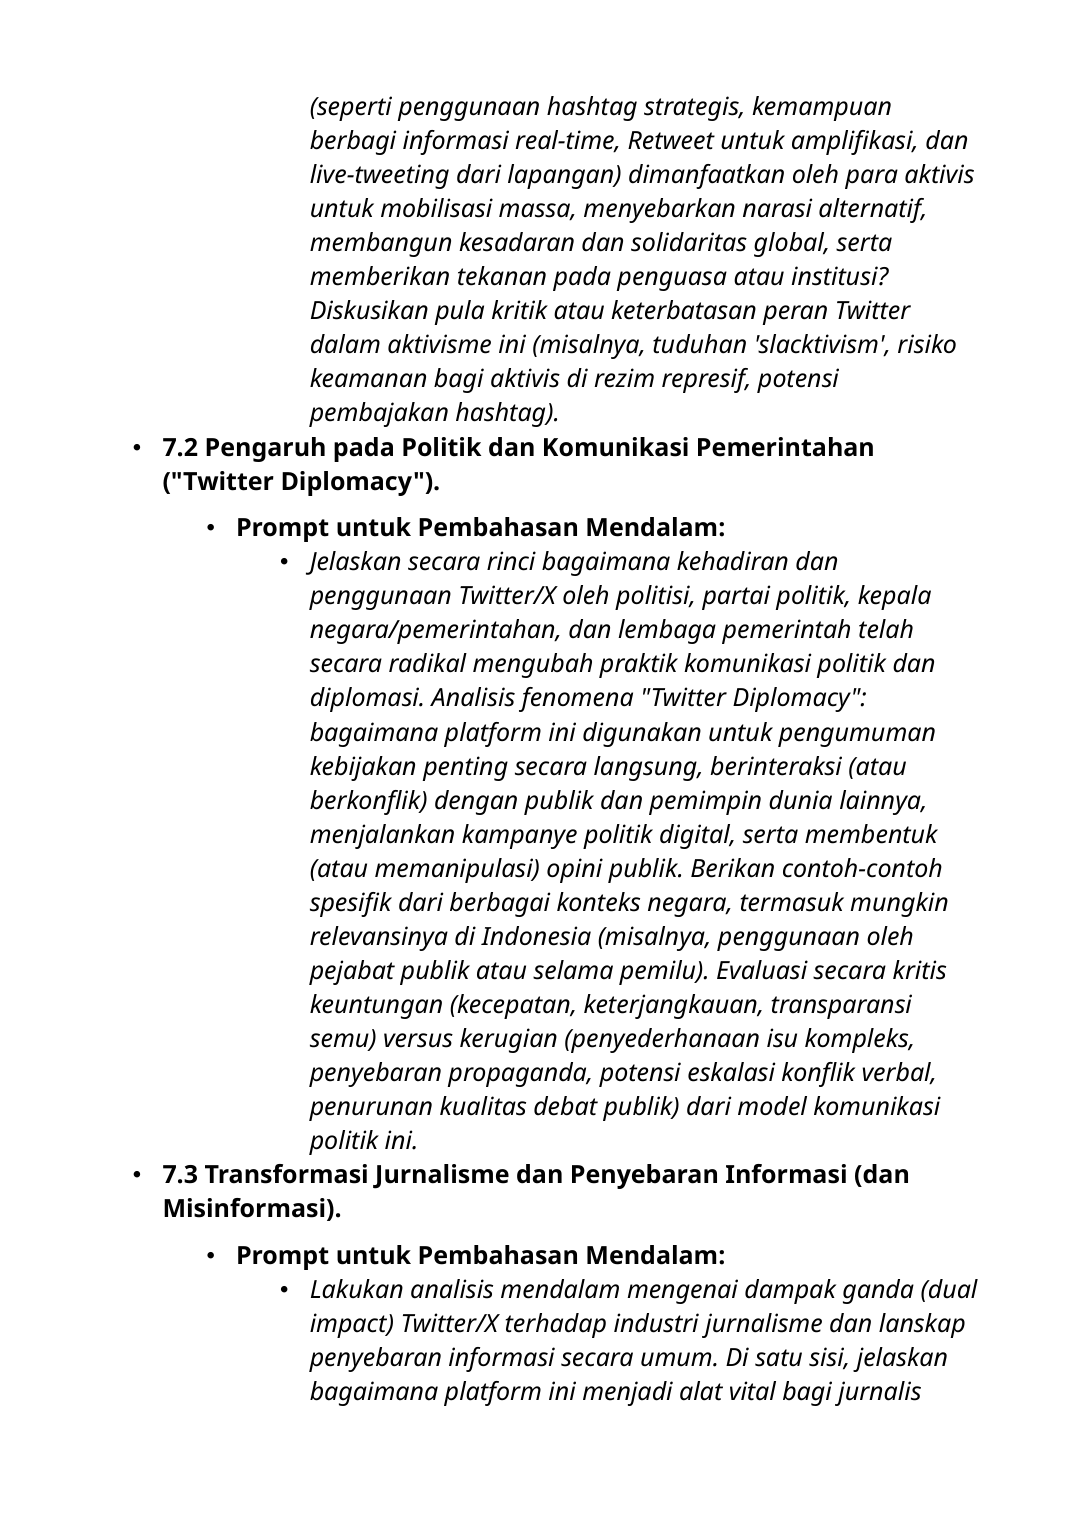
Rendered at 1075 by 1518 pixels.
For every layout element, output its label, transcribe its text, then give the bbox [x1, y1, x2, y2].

list (seperti penggunaan hashtag strategis, kemampuan berbagi informasi real-time, Retweet untuk amplifikasi, dan live-tweeting dari lapangan) dimanfaatkan oleh para aktivis untuk mobilisasi massa, menyebarkan narasi alternatif, membangun kesadaran dan solidaritas global, serta memberikan tekanan pada penguasa atau institusi? Diskusikan pula kritik atau keterbatasan peran Twitter dalam aktivisme ini (misalnya, tuduhan 'slacktivism', risiko keamanan bagi aktivis di rezim represif, potensi pembajakan hashtag). [280, 88, 986, 429]
list Lakukan analisis mendalam mengenai dampak ganda (dual impact) Twitter/X terhadap industri jurnalisme dan lanskap penyebaran informasi secara umum. Di satu sisi, jelaskan bagaimana platform ini menjadi alat vital bagi jurnalis [280, 1272, 986, 1408]
list Prompt untuk Pembahasan Mendalam: [206, 1238, 986, 1272]
list Jelaskan secara rinci bagaimana kehadiran dan penggunaan Twitter/X oleh politisi, partai politik, kepala negara/pemerintahan, dan lembaga pemerintah telah secara radikal mengubah praktik komunikasi politik dan diplomasi. Analisis fenomena "Twitter Diplomacy": bagaimana platform ini digunakan untuk pengumuman kebijakan penting secara langsung, berinteraksi (atau berkonflik) dengan publik dan pemimpin dunia lainnya, menjalankan kampanye politik digital, serta membentuk (atau memanipulasi) opini publik. Berikan contoh-contoh spesifik dari berbagai konteks negara, termasuk mungkin relevansinya di Indonesia (misalnya, penggunaan oleh pejabat publik atau selama pemilu). Evaluasi secara kritis keuntungan (kecepatan, keterjangkauan, transparansi semu) versus kerugian (penyederhanaan isu kompleks, penyebaran propaganda, potensi eskalasi konflik verbal, penurunan kualitas debat publik) dari model komunikasi politik ini. [280, 544, 986, 1157]
list Prompt untuk Pembahasan Mendalam: [206, 510, 986, 544]
list 7.3 Transformasi Jurnalisme dan Penyebaran Informasi (dan Misinformasi). [133, 1157, 986, 1225]
list 7.2 Pengaruh pada Politik dan Komunikasi Pemerintahan ("Twitter Diplomacy"). [133, 429, 986, 497]
